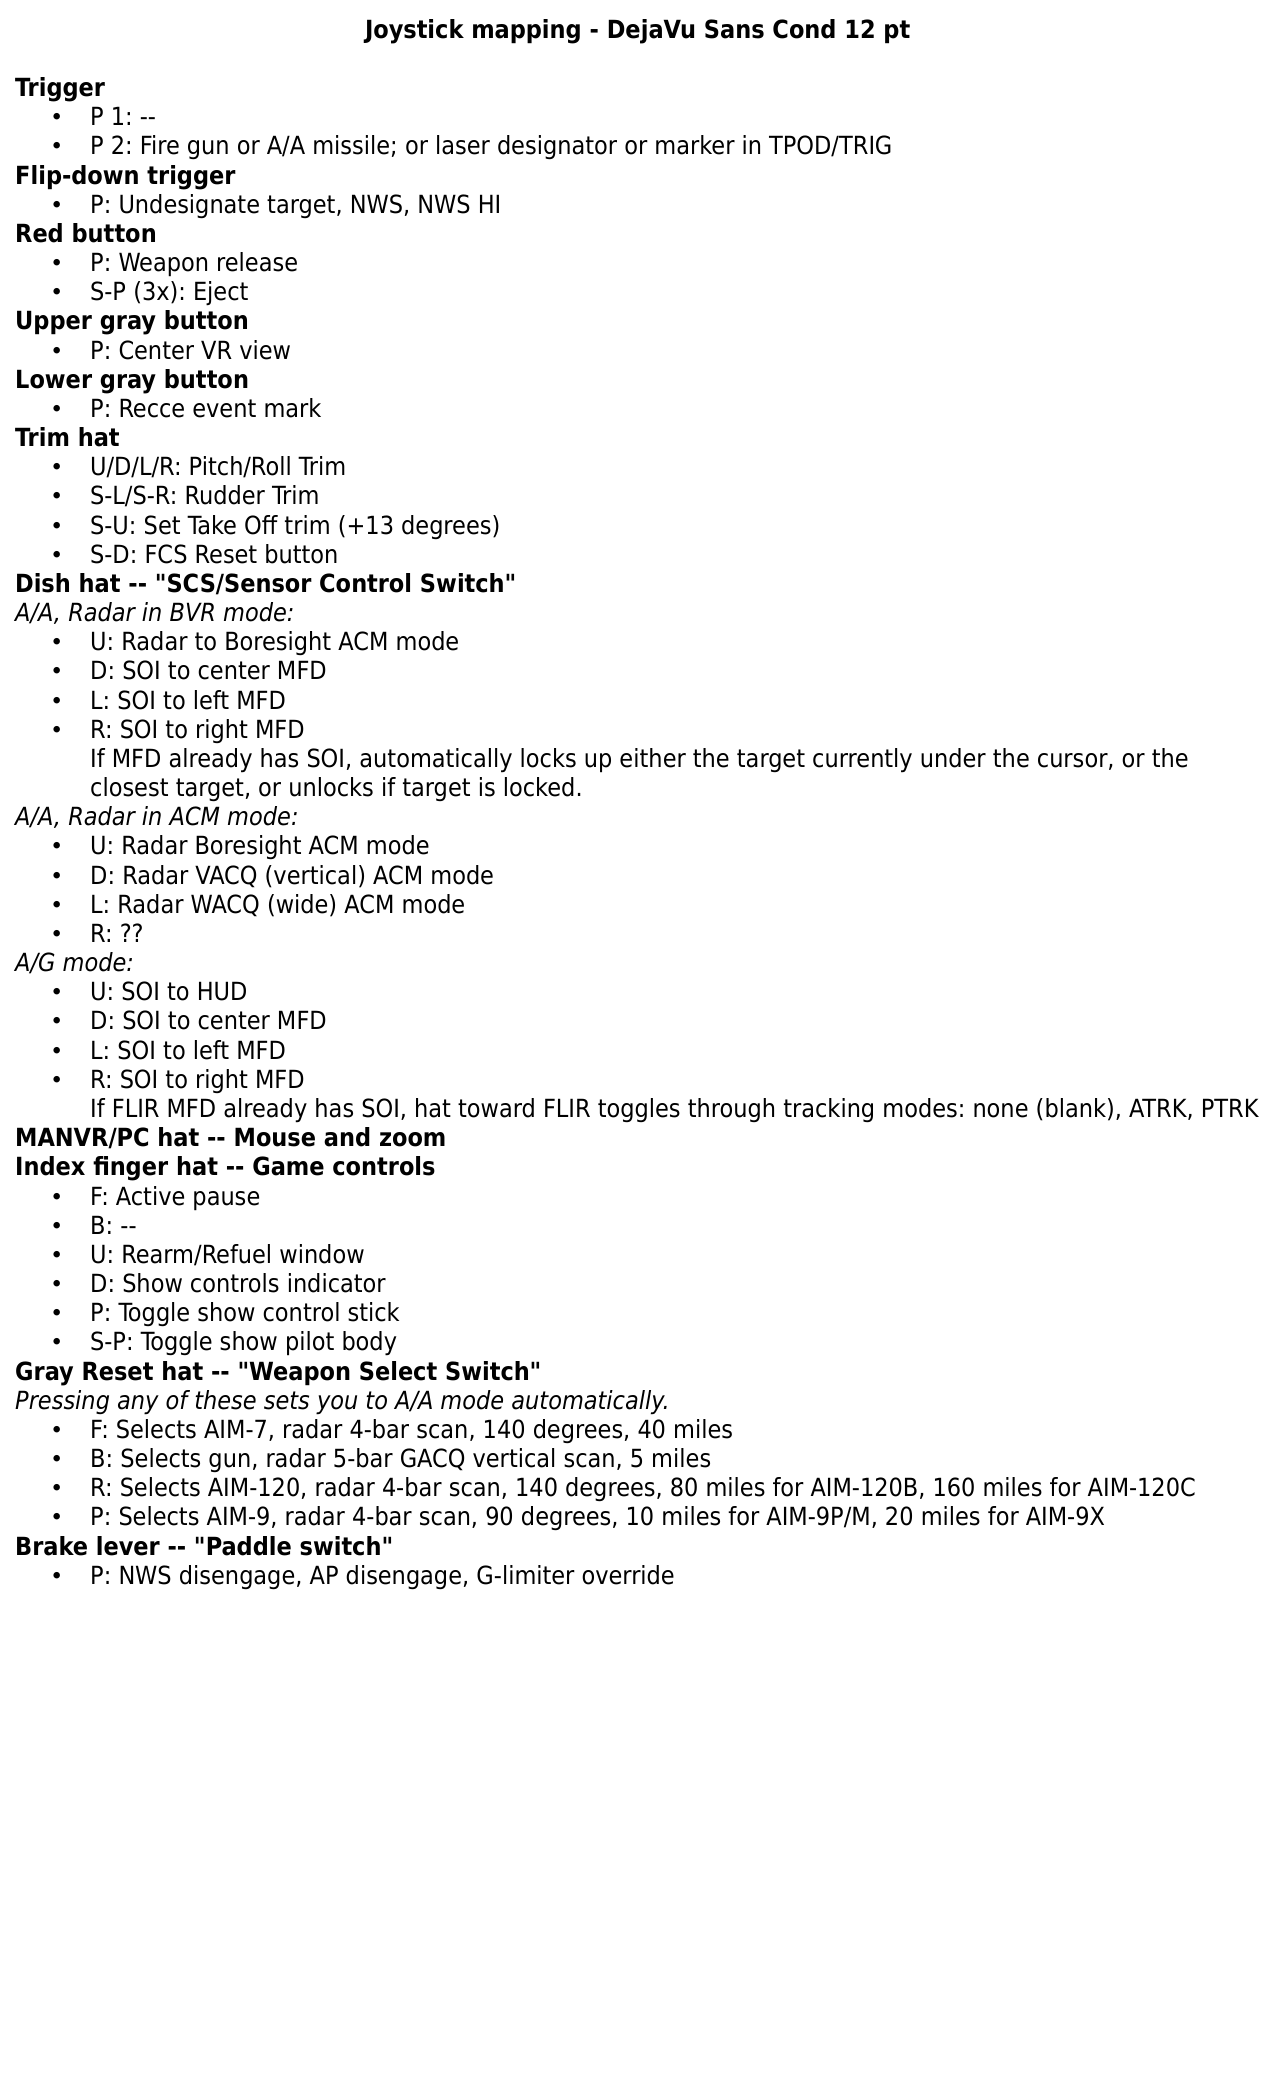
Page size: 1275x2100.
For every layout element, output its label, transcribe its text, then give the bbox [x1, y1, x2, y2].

list R: Selects AIM-120, radar 4-bar scan, 140 degrees, 80 miles for AIM-120B, 160 miles for AIM-120C [52, 1473, 1260, 1502]
list If MFD already has SOI, automatically locks up either the target currently under the cursor, or the closest target, or unlocks if target is locked. [52, 744, 1260, 802]
list S-U: Set Take Off trim (+13 degrees) [52, 511, 1260, 540]
list U: Radar Boresight ACM mode [52, 832, 1260, 861]
text Gray Reset hat -- "Weapon Select Switch" [15, 1357, 1260, 1386]
list F: Active pause [52, 1182, 1260, 1211]
list U: SOI to HUD [52, 977, 1260, 1007]
list P 2: Fire gun or A/A missile; or laser designator or marker in TPOD/TRIG [52, 132, 1260, 161]
text Index finger hat -- Game controls [15, 1152, 1260, 1182]
list B: -- [52, 1211, 1260, 1240]
list P 1: -- [52, 102, 1260, 132]
list R: SOI to right MFD [52, 1065, 1260, 1094]
text Upper gray button [15, 307, 1260, 336]
text Trim hat [15, 423, 1260, 452]
text Pressing any of these sets you to A/A mode automatically. [15, 1386, 1260, 1415]
text Flip-down trigger [15, 161, 1260, 190]
list L: SOI to left MFD [52, 1036, 1260, 1065]
list P: Selects AIM-9, radar 4-bar scan, 90 degrees, 10 miles for AIM-9P/M, 20 miles for AIM-9X [52, 1502, 1260, 1532]
text A/A, Radar in ACM mode: [15, 802, 1260, 832]
list U: Radar to Boresight ACM mode [52, 627, 1260, 657]
list P: NWS disengage, AP disengage, G-limiter override [52, 1561, 1260, 1590]
list P: Toggle show control stick [52, 1298, 1260, 1327]
list L: Radar WACQ (wide) ACM mode [52, 890, 1260, 919]
list If FLIR MFD already has SOI, hat toward FLIR toggles through tracking modes: none (blank), ATRK, PTRK [52, 1094, 1260, 1123]
list S-P: Toggle show pilot body [52, 1327, 1260, 1357]
list S-L/S-R: Rudder Trim [52, 482, 1260, 511]
list F: Selects AIM-7, radar 4-bar scan, 140 degrees, 40 miles [52, 1415, 1260, 1444]
list P: Weapon release [52, 248, 1260, 277]
list D: Radar VACQ (vertical) ACM mode [52, 861, 1260, 890]
list D: Show controls indicator [52, 1269, 1260, 1298]
text A/A, Radar in BVR mode: [15, 598, 1260, 627]
text A/G mode: [15, 948, 1260, 977]
text Joystick mapping - DejaVu Sans Cond 12 pt [15, 15, 1260, 44]
text MANVR/PC hat -- Mouse and zoom [15, 1123, 1260, 1152]
list U/D/L/R: Pitch/Roll Trim [52, 452, 1260, 482]
text Lower gray button [15, 365, 1260, 394]
list P: Center VR view [52, 336, 1260, 365]
list L: SOI to left MFD [52, 686, 1260, 715]
list S-P (3x): Eject [52, 277, 1260, 307]
text Trigger [15, 73, 1260, 102]
text Brake lever -- "Paddle switch" [15, 1532, 1260, 1561]
list D: SOI to center MFD [52, 657, 1260, 686]
list R: ?? [52, 919, 1260, 948]
list R: SOI to right MFD [52, 715, 1260, 744]
list P: Recce event mark [52, 394, 1260, 423]
list B: Selects gun, radar 5-bar GACQ vertical scan, 5 miles [52, 1444, 1260, 1473]
text Dish hat -- "SCS/Sensor Control Switch" [15, 569, 1260, 598]
list P: Undesignate target, NWS, NWS HI [52, 190, 1260, 219]
list U: Rearm/Refuel window [52, 1240, 1260, 1269]
list D: SOI to center MFD [52, 1007, 1260, 1036]
text Red button [15, 219, 1260, 248]
list S-D: FCS Reset button [52, 540, 1260, 569]
